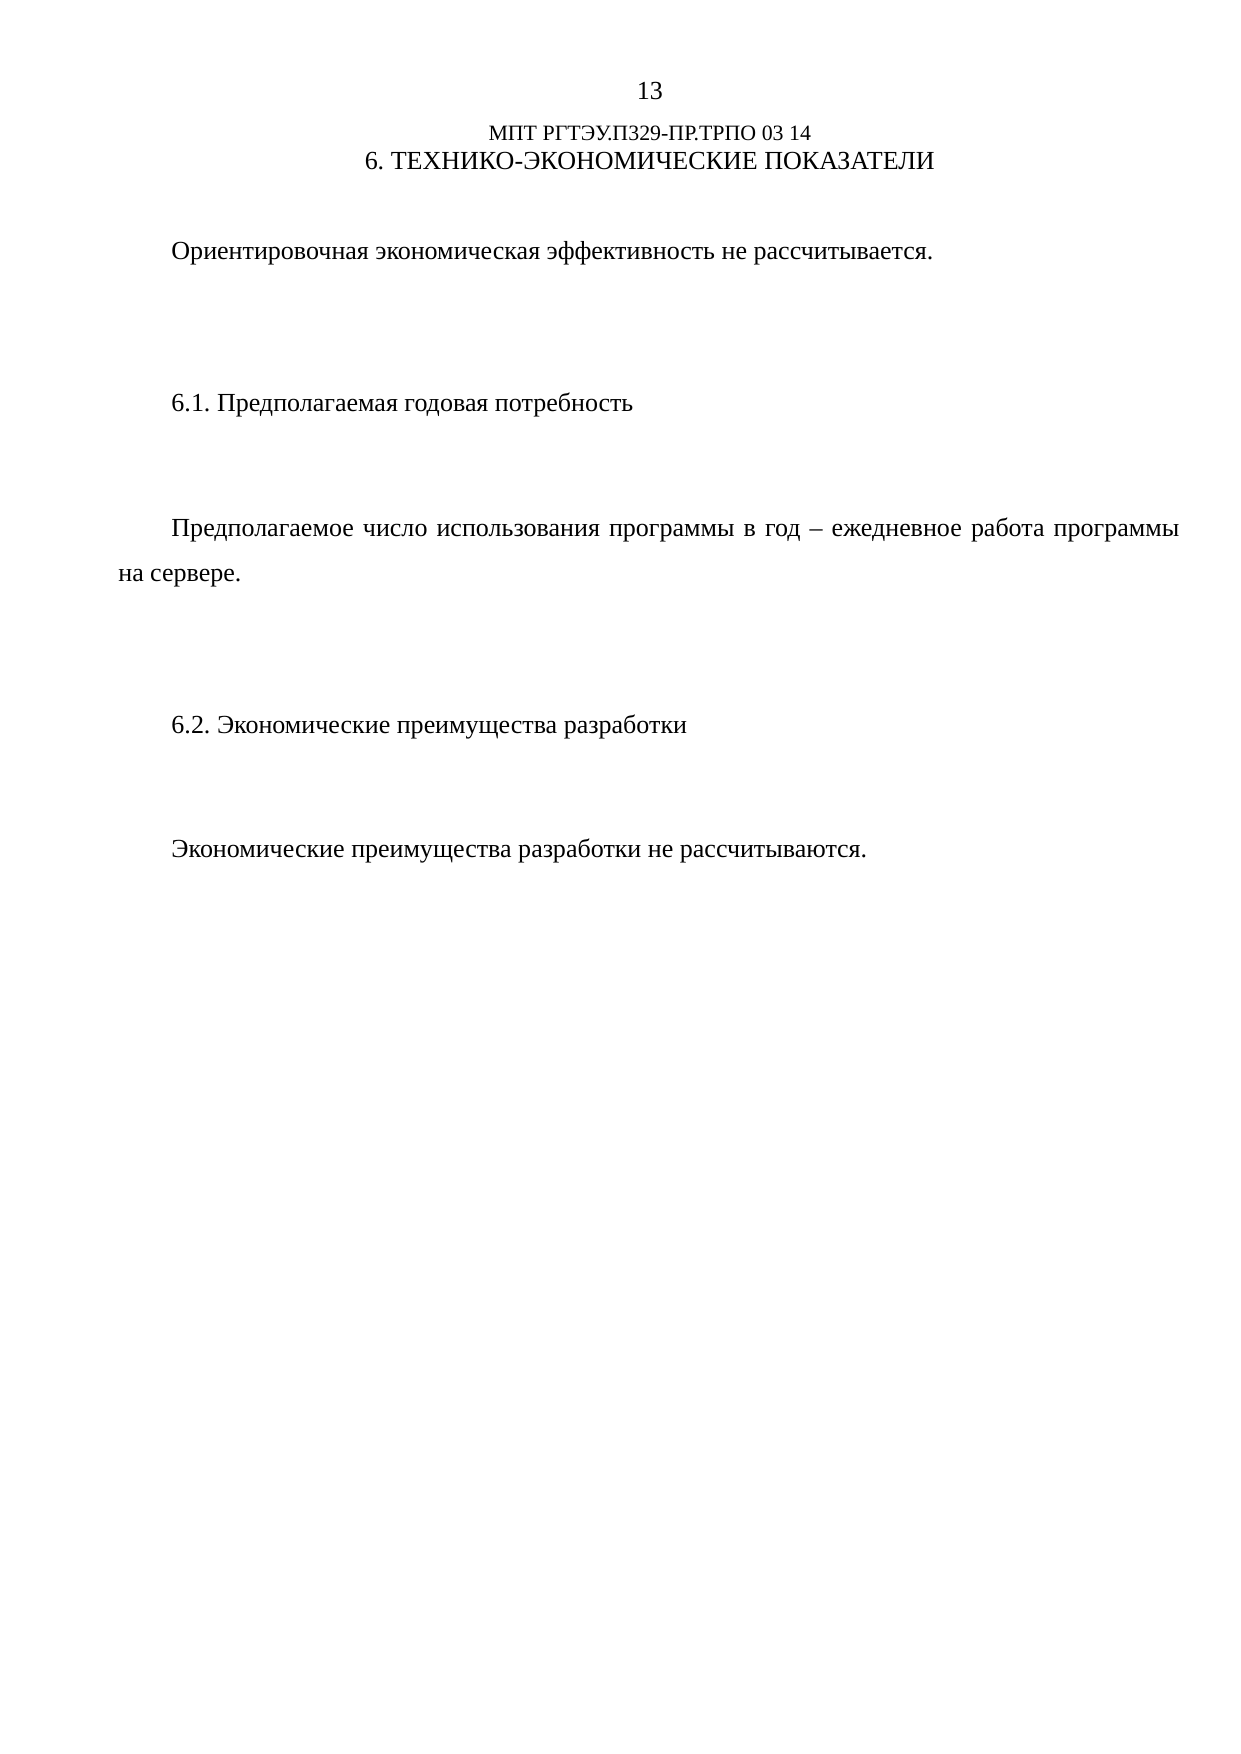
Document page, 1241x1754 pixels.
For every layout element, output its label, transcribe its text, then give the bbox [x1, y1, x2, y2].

subtitle Предполагаемая годовая потребность [118, 387, 1181, 417]
text Предполагаемое число использования программы в год – ежедневное работа программы на сервере. [118, 512, 1181, 587]
text Ориентировочная экономическая эффективность не рассчитывается. [118, 235, 1181, 265]
text Экономические преимущества разработки не рассчитываются. [118, 833, 1181, 863]
subtitle Технико‑экономические показатели [118, 145, 1181, 175]
subtitle Экономические преимущества разработки [118, 709, 1181, 739]
